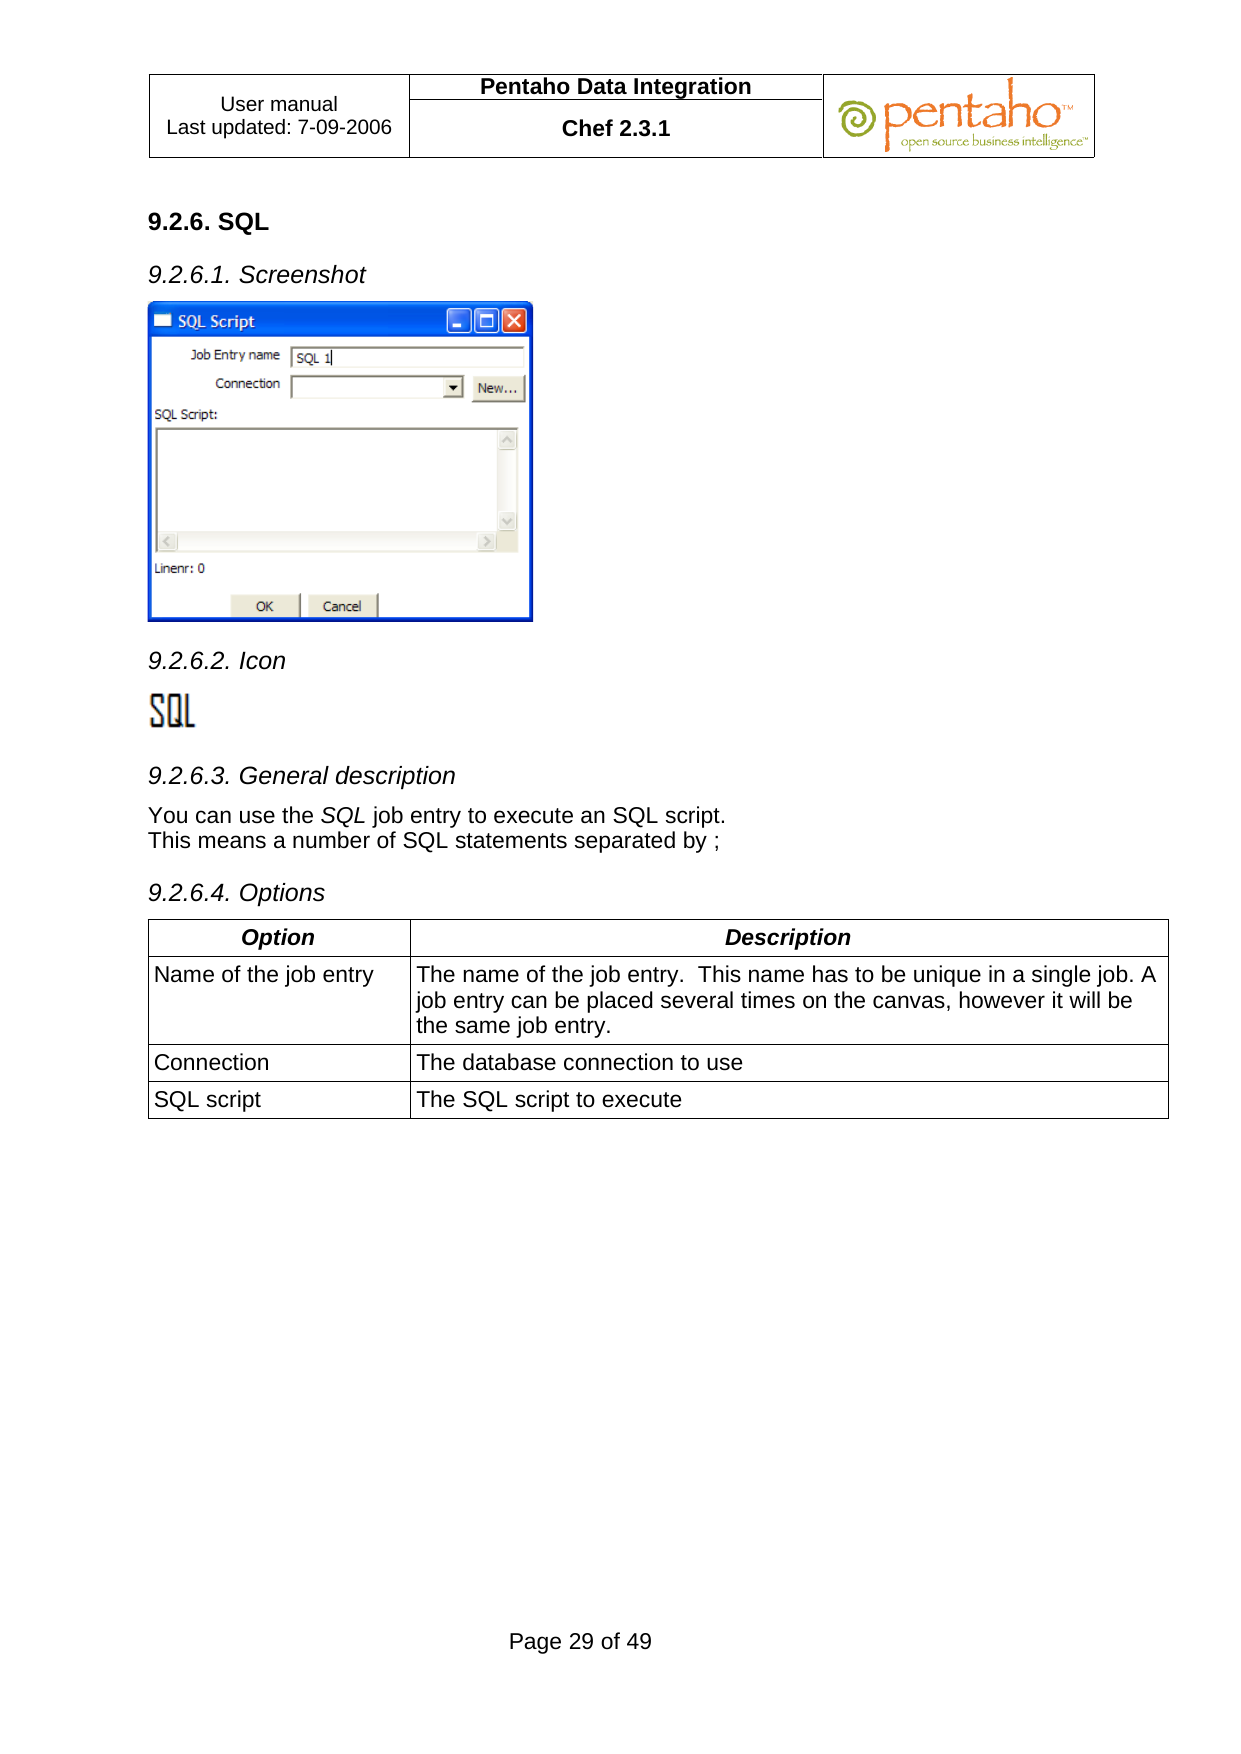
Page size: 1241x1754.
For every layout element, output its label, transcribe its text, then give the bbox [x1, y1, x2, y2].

table_cell Connection [149, 1045, 410, 1081]
subtitle Options [148, 878, 1092, 907]
subtitle Icon [148, 646, 1092, 674]
subtitle Screenshot [148, 261, 1092, 289]
table_cell SQL script [149, 1082, 410, 1118]
subtitle General description [148, 762, 1092, 790]
text You can use the SQL job entry to execute an SQL script. [148, 802, 1092, 828]
table_cell Name of the job entry [149, 957, 410, 1044]
text This means a number of SQL statements separated by ; [148, 828, 1092, 853]
table_header Description [411, 920, 1168, 956]
picture [147, 687, 198, 737]
subtitle SQL [148, 208, 1092, 236]
table_cell The name of the job entry. This name has to be unique in a single job. A job entry can be placed several times on the canvas, however it will be the same job entry. [411, 957, 1168, 1044]
picture [147, 301, 534, 622]
table_header Option [149, 920, 410, 956]
table_cell The database connection to use [411, 1045, 1168, 1081]
table_cell The SQL script to execute [411, 1082, 1168, 1118]
